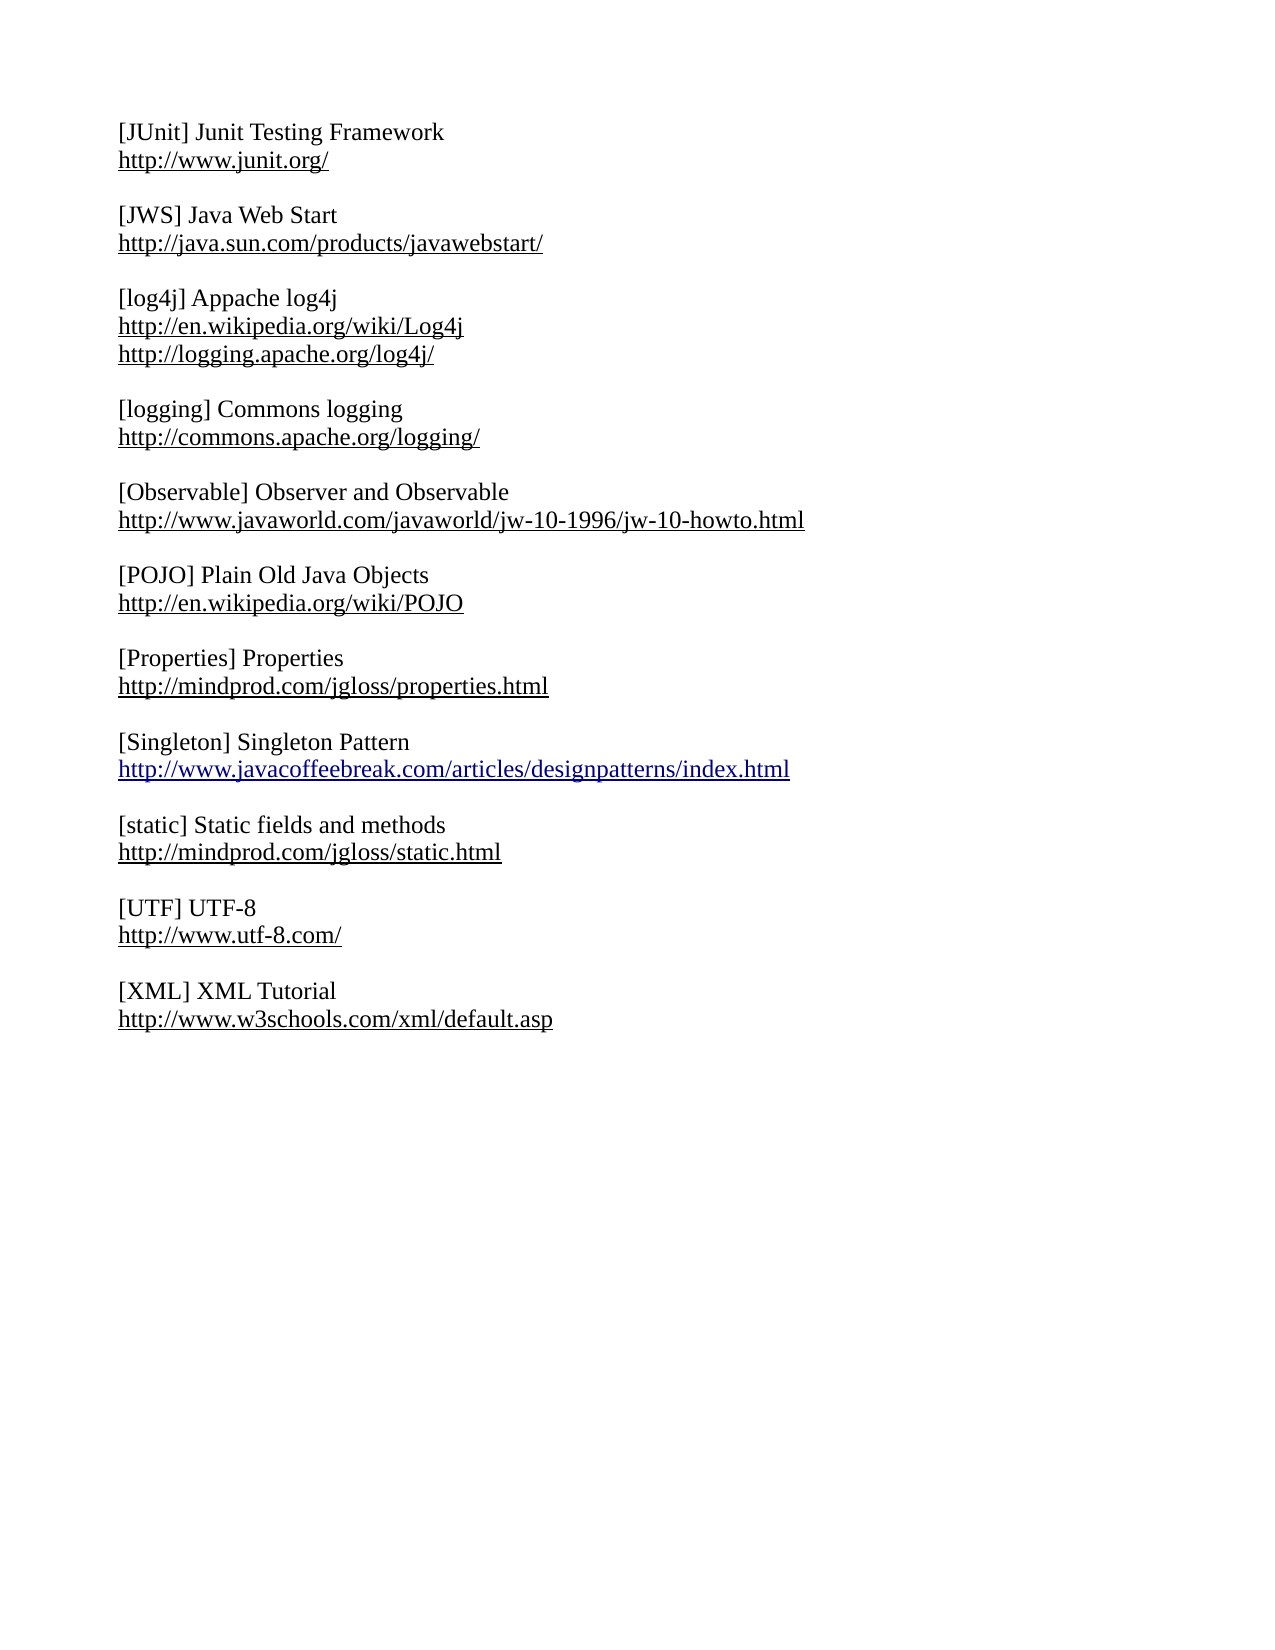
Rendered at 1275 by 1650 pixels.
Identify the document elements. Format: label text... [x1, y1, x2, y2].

text [POJO] Plain Old Java Objects [118, 561, 1157, 589]
text http://www.utf-8.com/ [118, 922, 1157, 949]
text [Observable] Observer and Observable [118, 478, 1157, 506]
text http://en.wikipedia.org/wiki/Log4j [118, 312, 1157, 340]
text http://mindprod.com/jgloss/properties.html [118, 672, 1157, 700]
text http://en.wikipedia.org/wiki/POJO [118, 589, 1157, 617]
text http://logging.apache.org/log4j/ [118, 340, 1157, 367]
text http://www.junit.org/ [118, 146, 1157, 173]
text [XML] XML Tutorial [118, 977, 1157, 1005]
text [Properties] Properties [118, 644, 1157, 672]
text [static] Static fields and methods [118, 811, 1157, 838]
text http://www.javacoffeebreak.com/articles/designpatterns/index.html [118, 755, 1157, 783]
text http://www.javaworld.com/javaworld/jw-10-1996/jw-10-howto.html [118, 506, 1157, 534]
text [JUnit] Junit Testing Framework [118, 118, 1157, 146]
text [UTF] UTF-8 [118, 894, 1157, 922]
text http://mindprod.com/jgloss/static.html [118, 838, 1157, 866]
text http://www.w3schools.com/xml/default.asp [118, 1005, 1157, 1032]
text [logging] Commons logging [118, 395, 1157, 423]
text [JWS] Java Web Start [118, 201, 1157, 229]
text [Singleton] Singleton Pattern [118, 728, 1157, 755]
text http://commons.apache.org/logging/ [118, 423, 1157, 451]
text [log4j] Appache log4j [118, 284, 1157, 312]
text http://java.sun.com/products/javawebstart/ [118, 229, 1157, 257]
